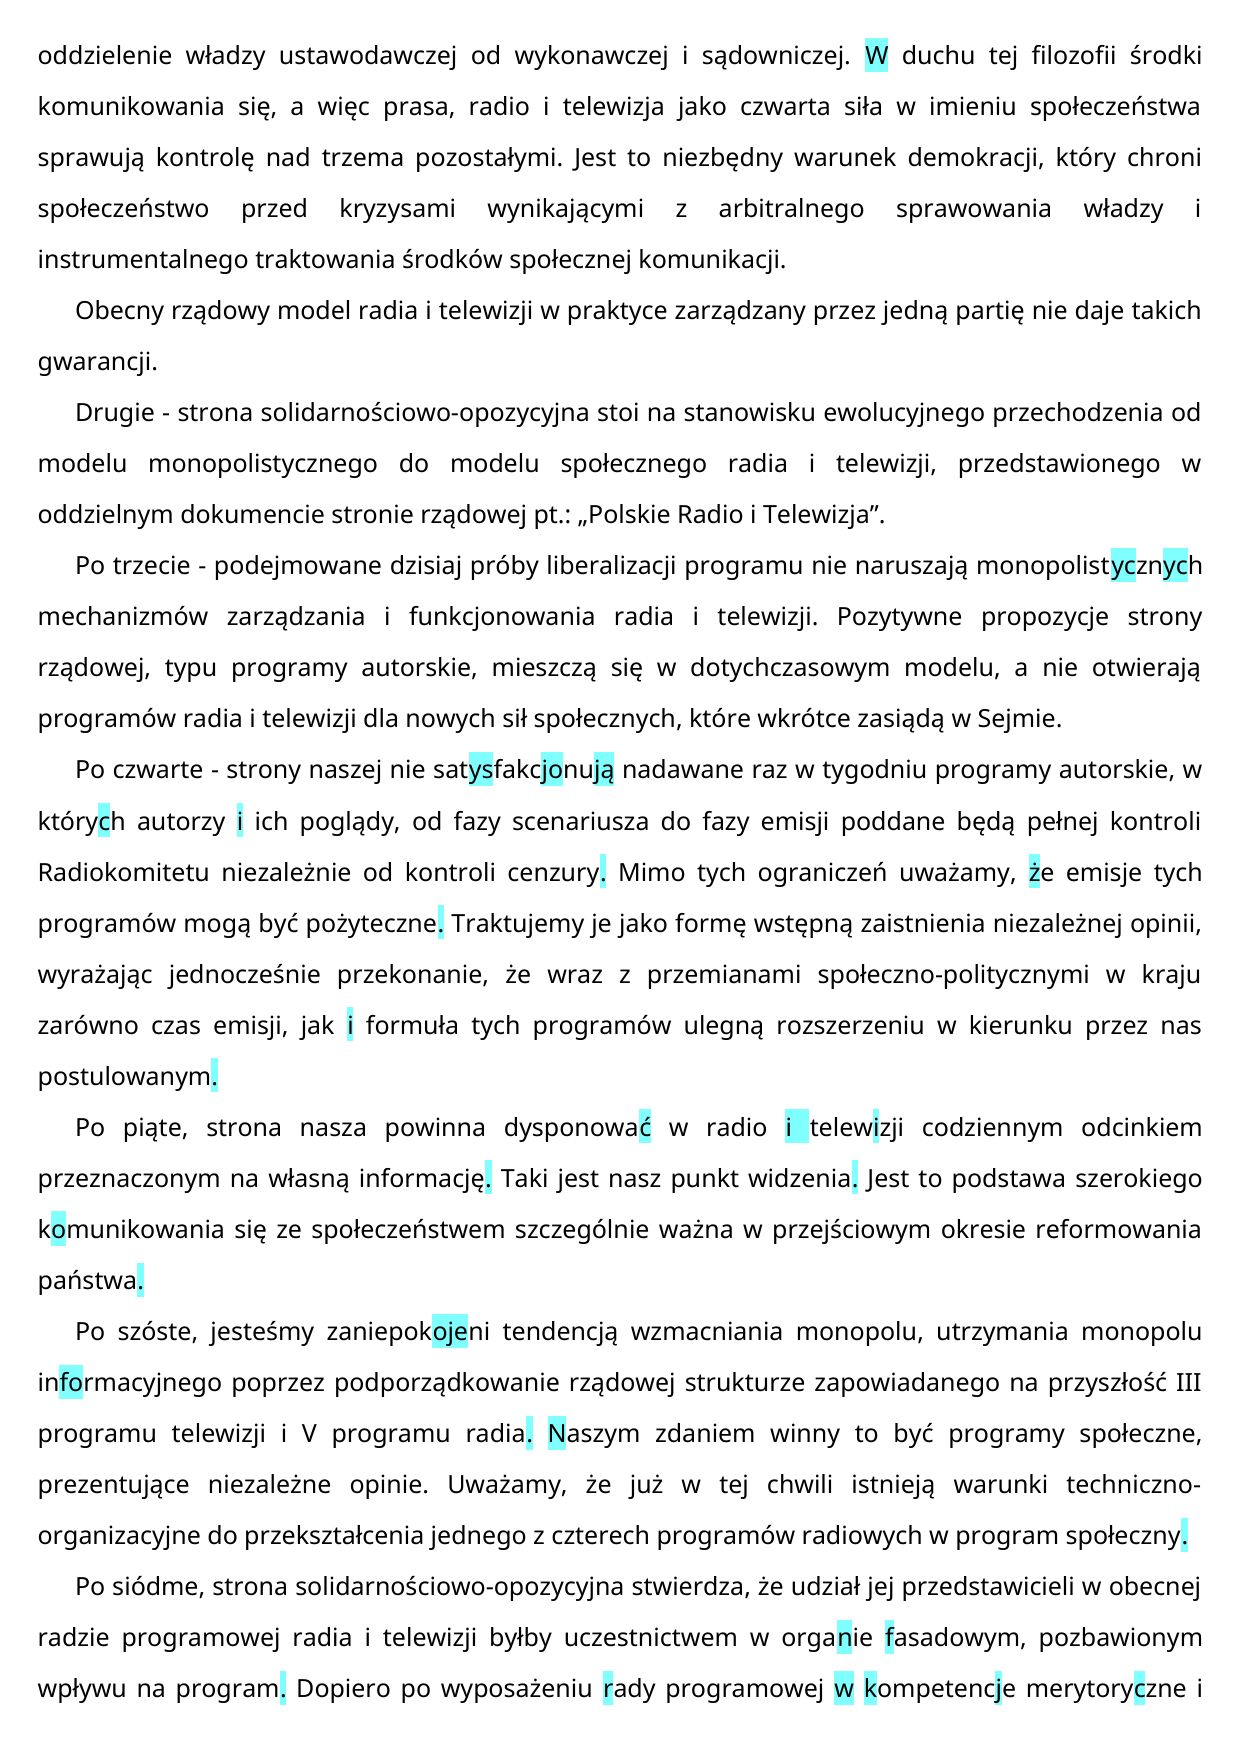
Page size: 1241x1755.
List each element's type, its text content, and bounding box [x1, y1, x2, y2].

text Po piąte, strona nasza powinna dysponować w radio i telewizji codziennym odcinkiem przeznaczonym na własną informację. Taki jest nasz punkt widzenia. Jest to podstawa szerokiego komunikowania się ze społeczeństwem szczególnie ważna w przejściowym okresie reformowania państwa. [37, 1109, 1203, 1297]
text Po siódme, strona solidarnościowo-opozycyjna stwierdza, że udział jej przedstawicieli w obecnej radzie programowej radia i telewizji byłby uczestnictwem w organie fasadowym, pozbawionym wpływu na program. Dopiero po wyposażeniu rady programowej w kompetencje merytoryczne i [37, 1569, 1203, 1705]
text Po czwarte - strony naszej nie satysfakcjonują nadawane raz w tygodniu programy autorskie, w których autorzy i ich poglądy, od fazy scenariusza do fazy emisji poddane będą pełnej kontroli Radiokomitetu niezależnie od kontroli cenzury. Mimo tych ograniczeń uważamy, że emisje tych programów mogą być pożyteczne. Traktujemy je jako formę wstępną zaistnienia niezależnej opinii, wyrażając jednocześnie przekonanie, że wraz z przemianami społeczno-politycznymi w kraju zarówno czas emisji, jak i formuła tych programów ulegną rozszerzeniu w kierunku przez nas postulowanym. [37, 752, 1203, 1092]
text Po trzecie - podejmowane dzisiaj próby liberalizacji programu nie naruszają monopolistycznych mechanizmów zarządzania i funkcjonowania radia i telewizji. Pozytywne propozycje strony rządowej, typu programy autorskie, mieszczą się w dotychczasowym modelu, a nie otwierają programów radia i telewizji dla nowych sił społecznych, które wkrótce zasiądą w Sejmie. [37, 548, 1203, 735]
text Po szóste, jesteśmy zaniepokojeni tendencją wzmacniania monopolu, utrzymania monopolu informacyjnego poprzez podporządkowanie rządowej strukturze zapowiadanego na przyszłość III programu telewizji i V programu radia. Naszym zdaniem winny to być programy społeczne, prezentujące niezależne opinie. Uważamy, że już w tej chwili istnieją warunki techniczno-organizacyjne do przekształcenia jednego z czterech programów radiowych w program społeczny. [37, 1313, 1203, 1552]
text Obecny rządowy model radia i telewizji w praktyce zarządzany przez jedną partię nie daje takich gwarancji. [37, 293, 1203, 378]
text oddzielenie władzy ustawodawczej od wykonawczej i sądowniczej. W duchu tej filozofii środki komunikowania się, a więc prasa, radio i telewizja jako czwarta siła w imieniu społeczeństwa sprawują kontrolę nad trzema pozostałymi. Jest to niezbędny warunek demokracji, który chroni społeczeństwo przed kryzysami wynikającymi z arbitralnego sprawowania władzy i instrumentalnego traktowania środków społecznej komunikacji. [37, 37, 1203, 276]
text Drugie - strona solidarnościowo-opozycyjna stoi na stanowisku ewolucyjnego przechodzenia od modelu monopolistycznego do modelu społecznego radia i telewizji, przedstawionego w oddzielnym dokumencie stronie rządowej pt.: „Polskie Radio i Telewizja”. [37, 395, 1203, 531]
